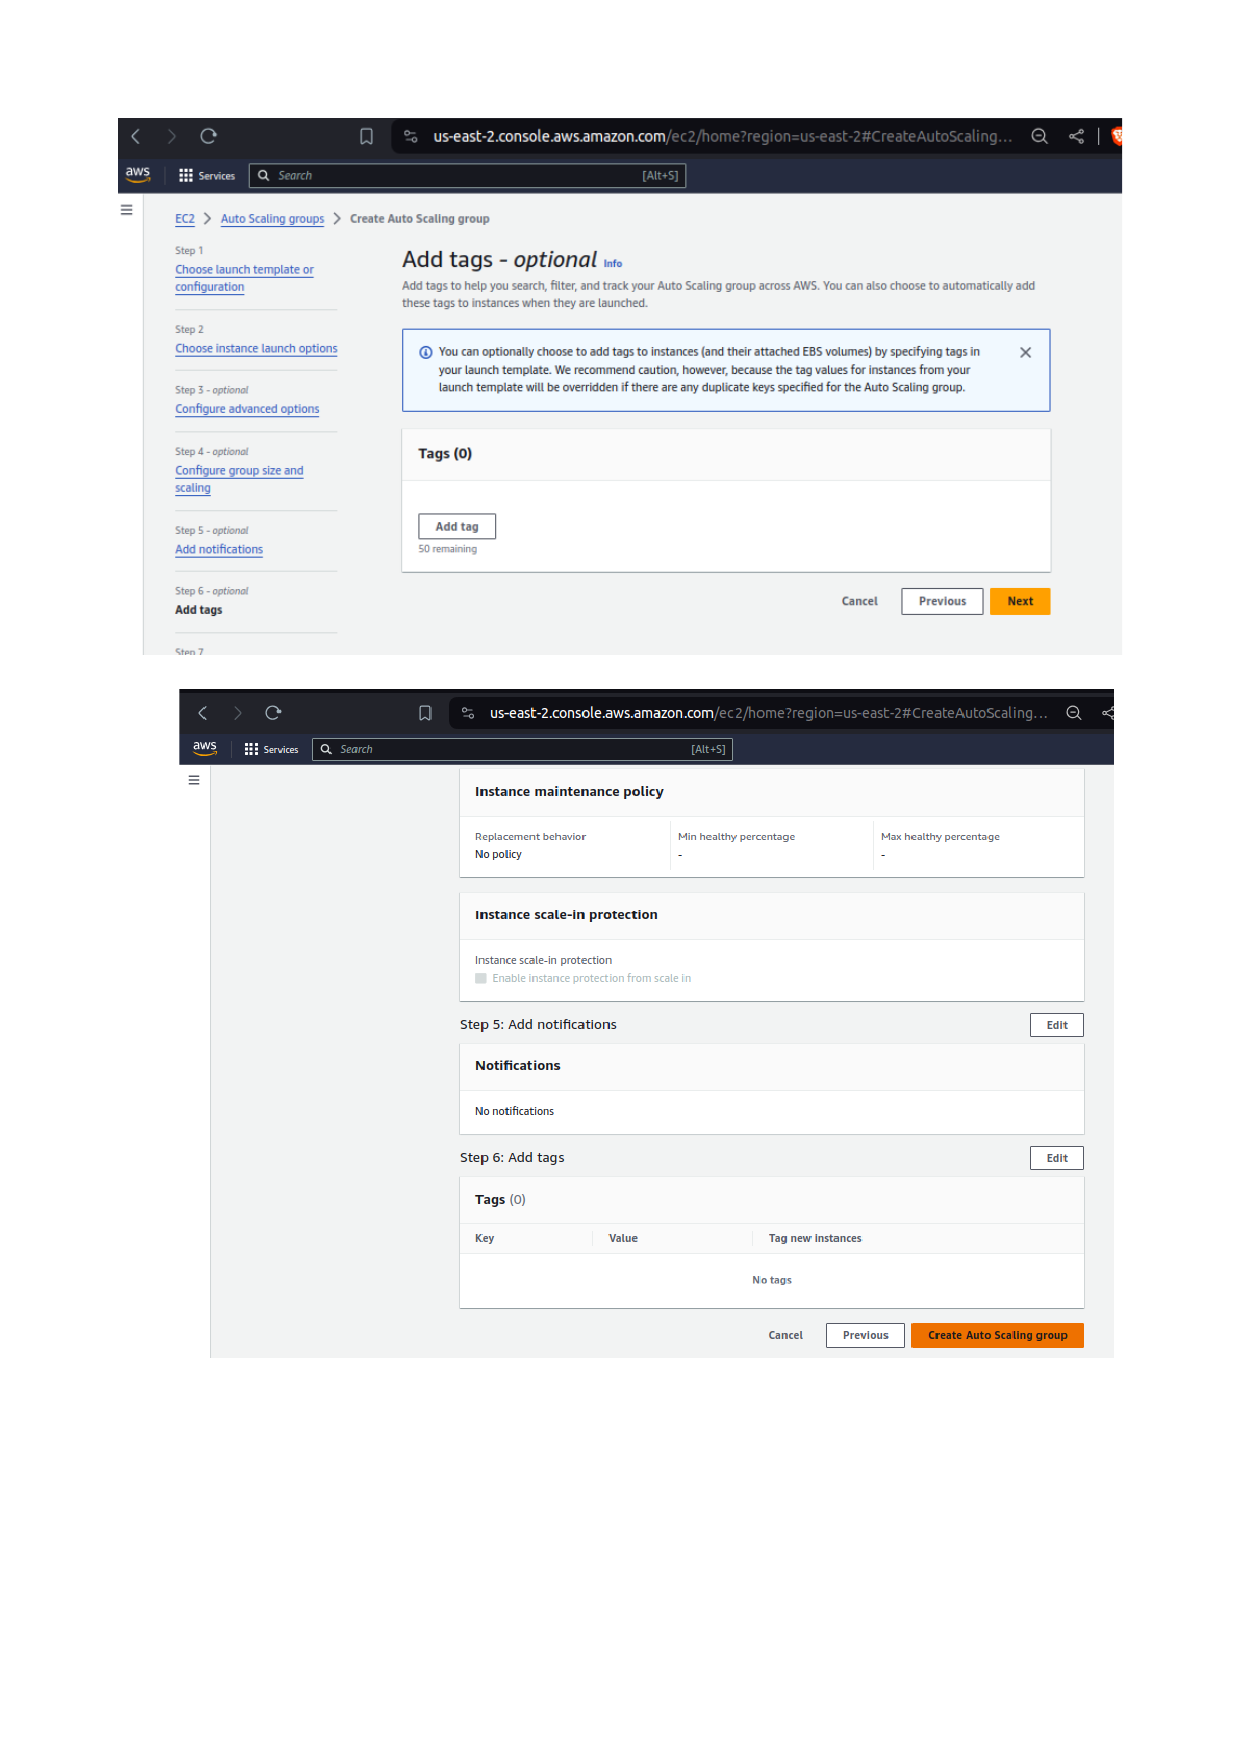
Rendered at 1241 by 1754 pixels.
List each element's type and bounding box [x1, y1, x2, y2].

picture [179, 689, 1114, 1358]
picture [118, 118, 1123, 655]
